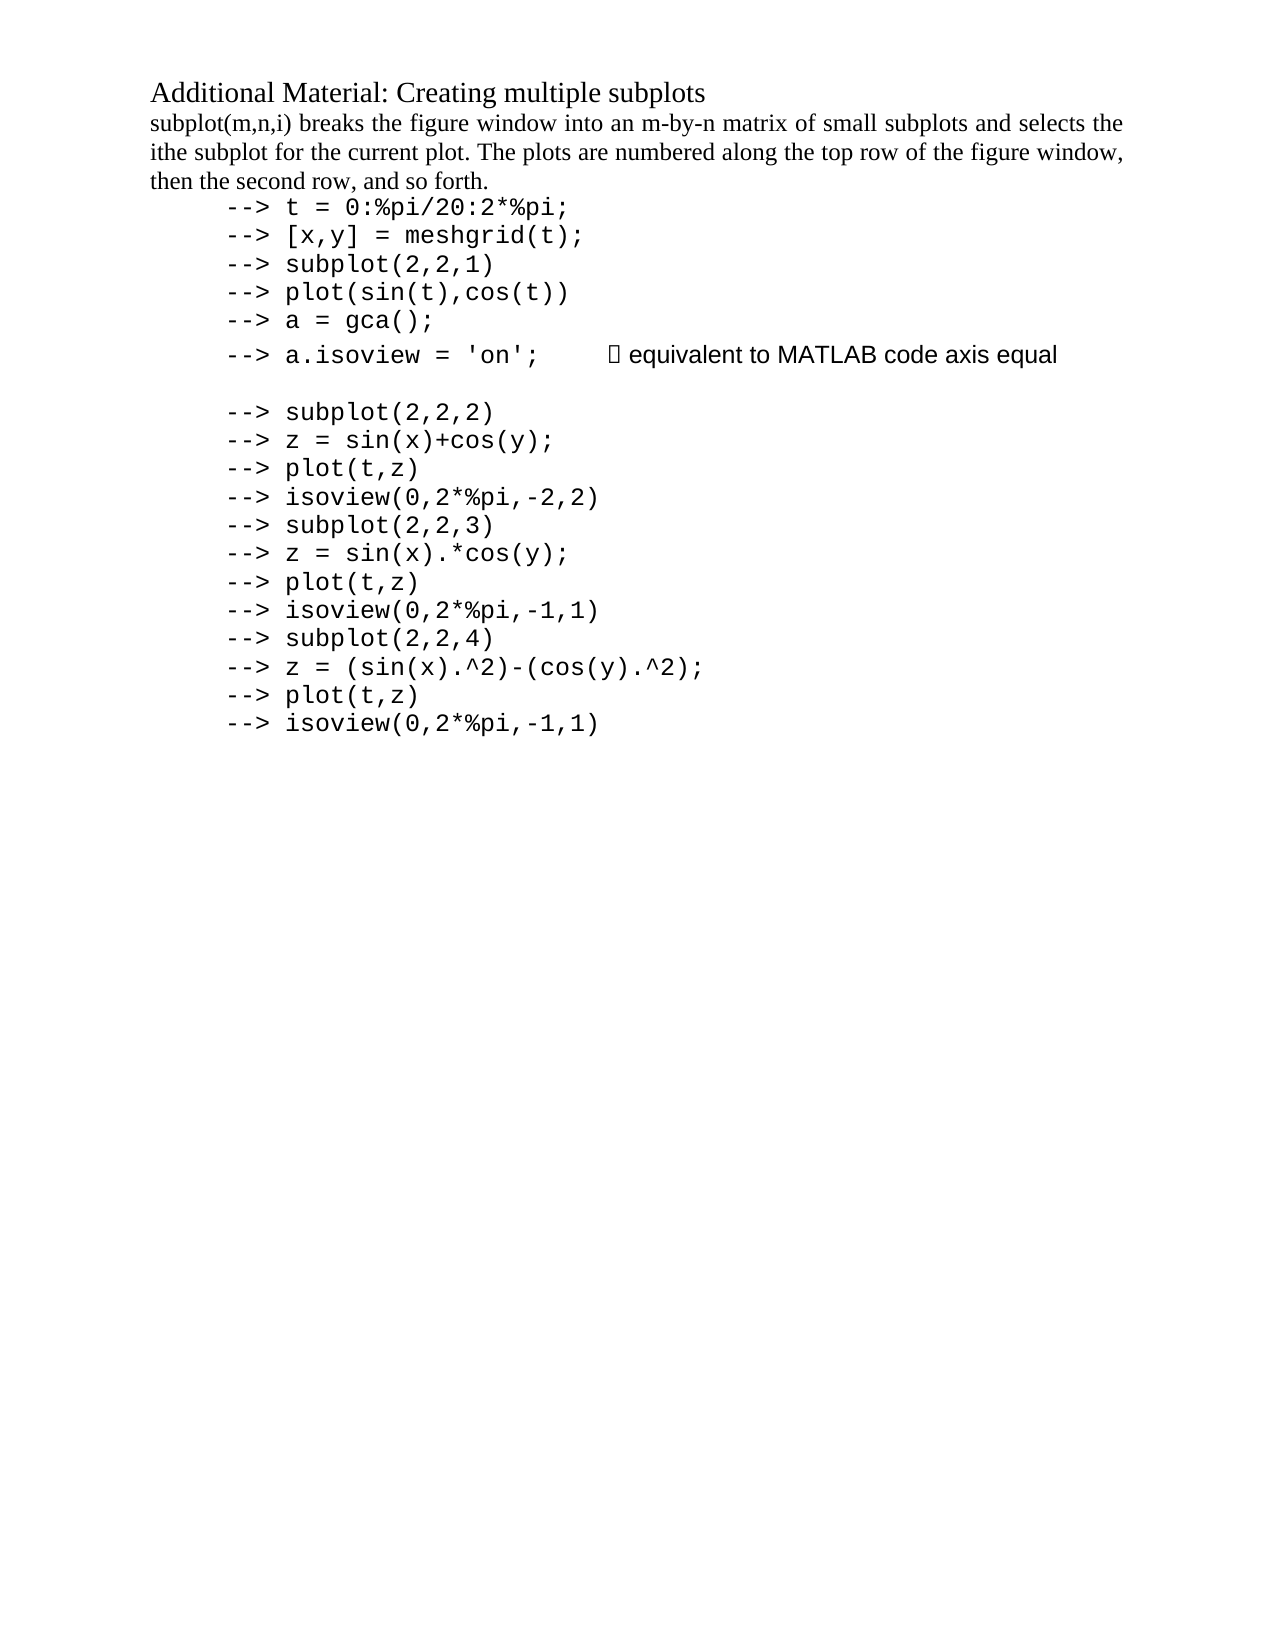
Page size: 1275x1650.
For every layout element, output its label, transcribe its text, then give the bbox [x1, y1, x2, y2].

text --> a = gca(); --> a.isoview = 'on';  equivalent to MATLAB code axis equal [225, 308, 1125, 371]
text --> z = (sin(x).^2)-(cos(y).^2); [225, 654, 1125, 682]
text --> subplot(2,2,1) [225, 251, 1125, 280]
text --> [x,y] = meshgrid(t); [225, 223, 1125, 251]
text --> subplot(2,2,3) [225, 512, 1125, 541]
text --> subplot(2,2,2) [225, 399, 1125, 427]
text --> z = sin(x).*cos(y); [225, 541, 1125, 569]
text --> t = 0:%pi/20:2*%pi; [225, 195, 1125, 223]
text --> z = sin(x)+cos(y); [225, 427, 1125, 456]
text --> plot(sin(t),cos(t)) [225, 280, 1125, 308]
text --> isoview(0,2*%pi,-1,1) [225, 597, 1125, 626]
text --> isoview(0,2*%pi,-1,1) [225, 711, 1125, 739]
text Additional Material: Creating multiple subplots [150, 75, 1125, 108]
text --> plot(t,z) [225, 569, 1125, 597]
text --> plot(t,z) [225, 456, 1125, 484]
text subplot(m,n,i) breaks the figure window into an m-by-n matrix of small subplots and selects the ithe subplot for the current plot. The plots are numbered along the top row of the figure window, then the second row, and so forth. [150, 108, 1125, 195]
text --> plot(t,z) [225, 682, 1125, 711]
text --> subplot(2,2,4) [225, 626, 1125, 654]
text --> isoview(0,2*%pi,-2,2) [225, 484, 1125, 512]
